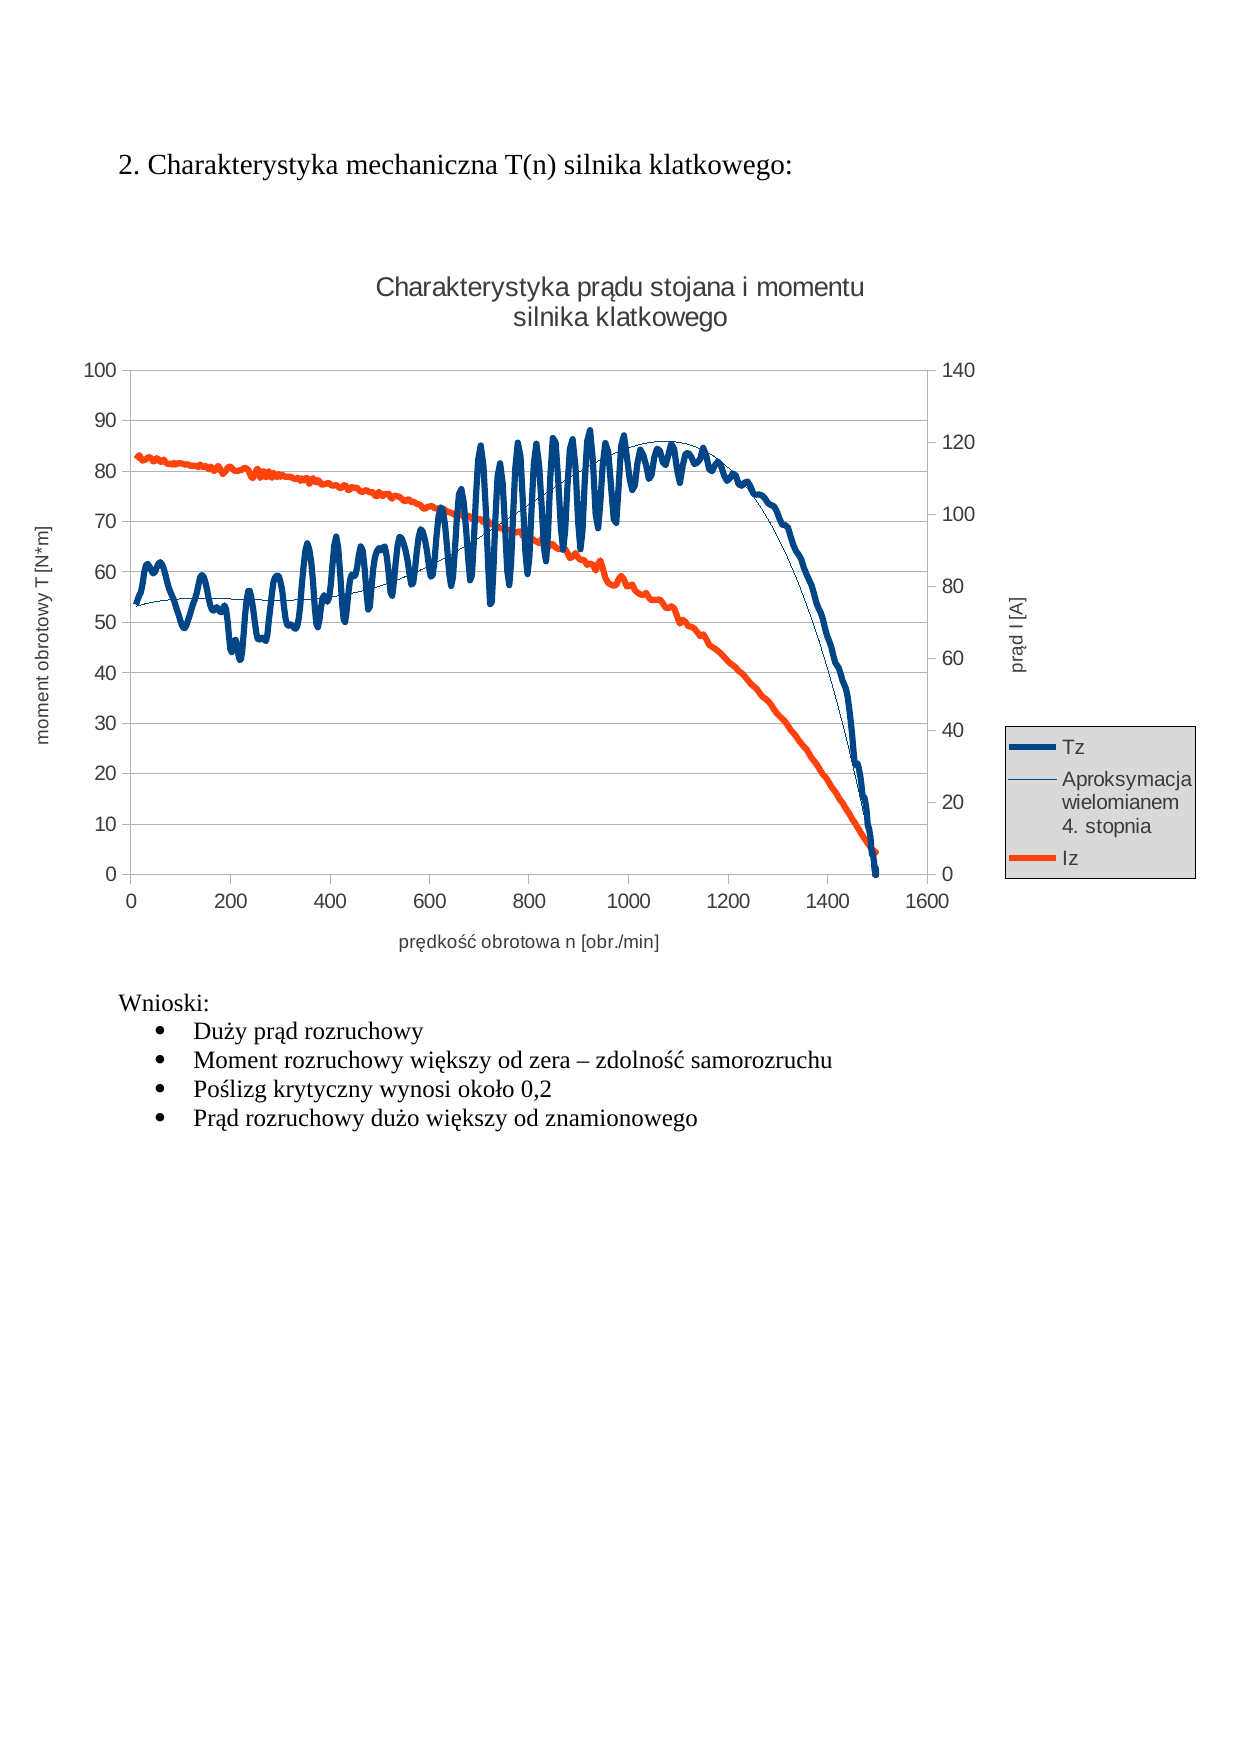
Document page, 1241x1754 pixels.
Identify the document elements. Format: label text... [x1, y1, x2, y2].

list Prąd rozruchowy dużo większy od znamionowego [156, 1103, 1122, 1131]
list Poślizg krytyczny wynosi około 0,2 [156, 1074, 1122, 1103]
text 2. Charakterystyka mechaniczna T(n) silnika klatkowego: [118, 147, 1122, 180]
list Duży prąd rozruchowy [156, 1016, 1122, 1045]
text Wnioski: [118, 988, 1122, 1016]
list Moment rozruchowy większy od zera – zdolność samorozruchu [156, 1045, 1122, 1074]
